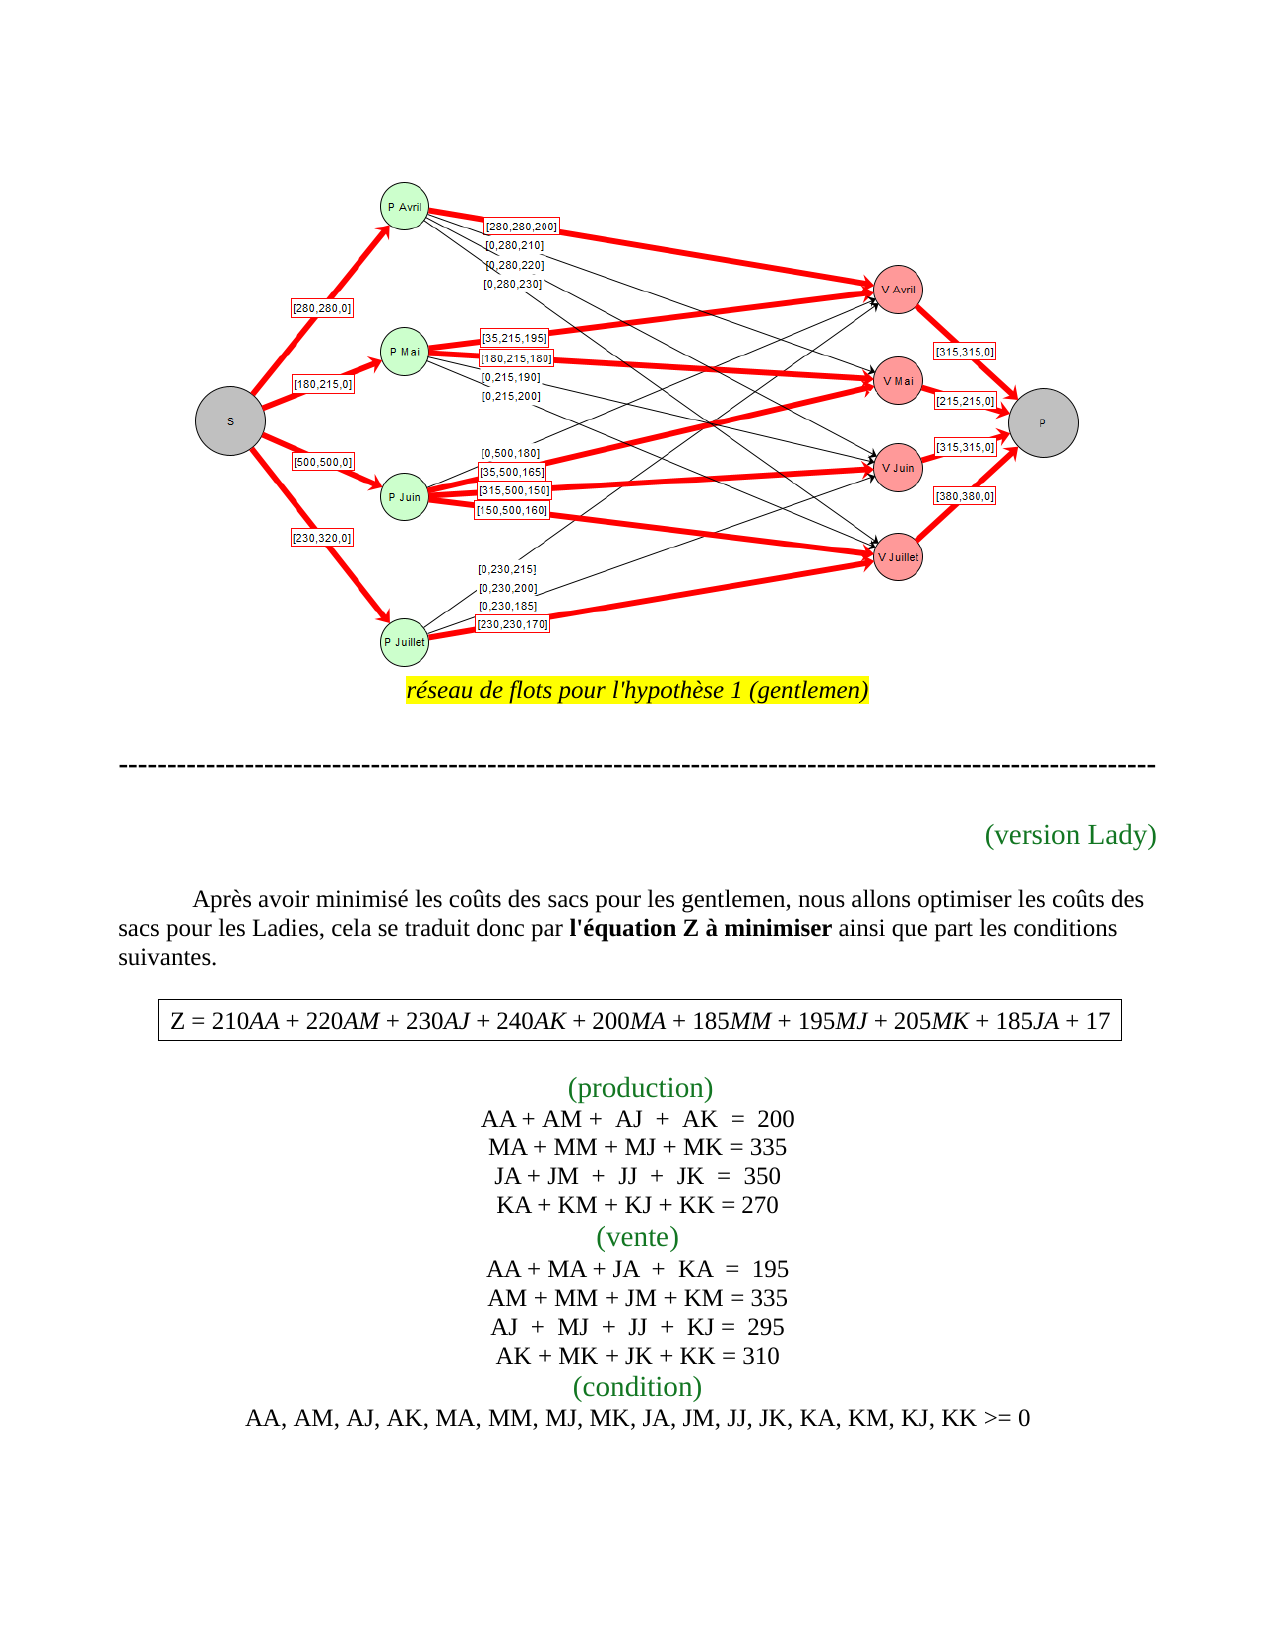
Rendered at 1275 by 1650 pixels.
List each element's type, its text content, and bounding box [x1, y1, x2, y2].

text (production) [118, 1070, 1157, 1104]
text AK + MK + JK + KK = 310 [118, 1341, 1157, 1369]
text (vente) [118, 1219, 1157, 1252]
text (version Lady) [118, 817, 1157, 851]
picture [172, 163, 1103, 676]
text JA + JM + JJ + JK = 350 [118, 1161, 1157, 1190]
text AA + MA + JA + KA = 195 [118, 1254, 1157, 1283]
text AJ + MJ + JJ + KJ = 295 [118, 1312, 1157, 1341]
text MA + MM + MJ + MK = 335 [118, 1132, 1157, 1161]
text réseau de flots pour l'hypothèse 1 (gentlemen) [173, 676, 1102, 704]
text AA, AM, AJ, AK, MA, MM, MJ, MK, JA, JM, JJ, JK, KA, KM, KJ, KK >= 0 [118, 1403, 1157, 1432]
text (condition) [118, 1369, 1157, 1403]
table_header Z = 210AA + 220AM + 230AJ + 240AK + 200MA + 185MM + 195MJ + 205MK + 185JA + 17 [159, 1000, 1121, 1040]
text AA + AM + AJ + AK = 200 [118, 1104, 1157, 1132]
text AM + MM + JM + KM = 335 [118, 1283, 1157, 1312]
text KA + KM + KJ + KK = 270 [118, 1190, 1157, 1219]
text Après avoir minimisé les coûts des sacs pour les gentlemen, nous allons optimiser les coûts des sacs pour les Ladies, cela se traduit donc par l'équation Z à minimiser ainsi que part les conditions suivantes. [118, 884, 1157, 970]
text ----------------------------------------------------------------------------------------------------------- [118, 746, 1157, 779]
